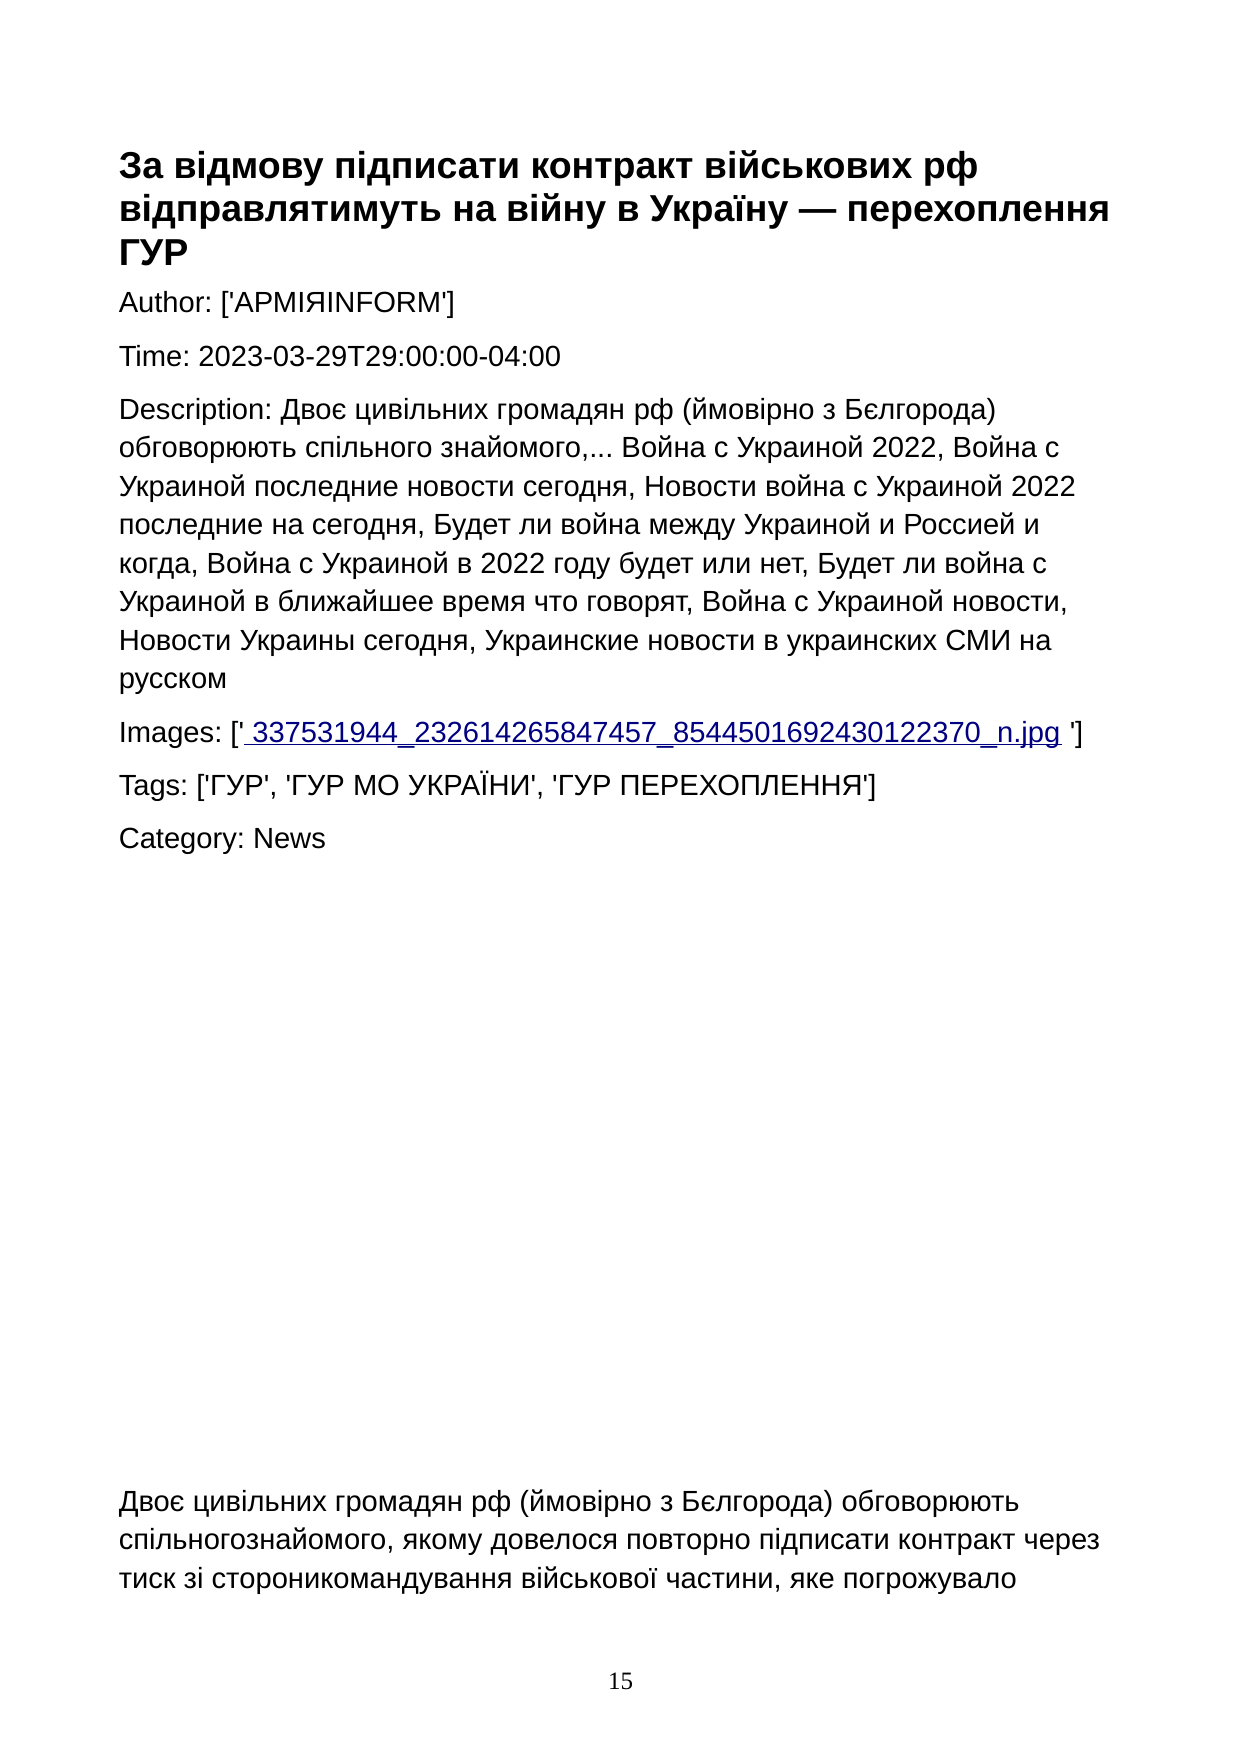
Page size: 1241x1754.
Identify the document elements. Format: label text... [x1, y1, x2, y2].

text Description: Двоє цивільних громадян рф (ймовірно з Бєлгорода) обговорюють спільного знайомого,... Война с Украиной 2022, Война с Украиной последние новости сегодня, Новости война с Украиной 2022 последние на сегодня, Будет ли война между Украиной и Россией и когда, Война с Украиной в 2022 году будет или нет, Будет ли война с Украиной в ближайшее время что говорят, Война с Украиной новости, Новости Украины сегодня, Украинские новости в украинских СМИ на русском [118, 392, 1122, 695]
text Двоє цивільних громадян рф (ймовірно з Бєлгорода) обговорюють спільногознайомого, якому довелося повторно підписати контракт через тиск зі стороникомандування військової частини, яке погрожувало [118, 1484, 1122, 1594]
text Images: [' 337531944_232614265847457_8544501692430122370_n.jpg '] [118, 714, 1122, 748]
text Time: 2023-03-29T29:00:00-04:00 [118, 338, 1122, 372]
subtitle За відмову підписати контракт військових рф відправлятимуть на війну в Україну — перехоплення ГУР [118, 143, 1122, 273]
text Author: ['АРМІЯINFORM'] [118, 285, 1122, 319]
text Tags: ['ГУР', 'ГУР МО УКРАЇНИ', 'ГУР ПЕРЕХОПЛЕННЯ'] [118, 768, 1122, 801]
text Category: News [118, 821, 1122, 854]
